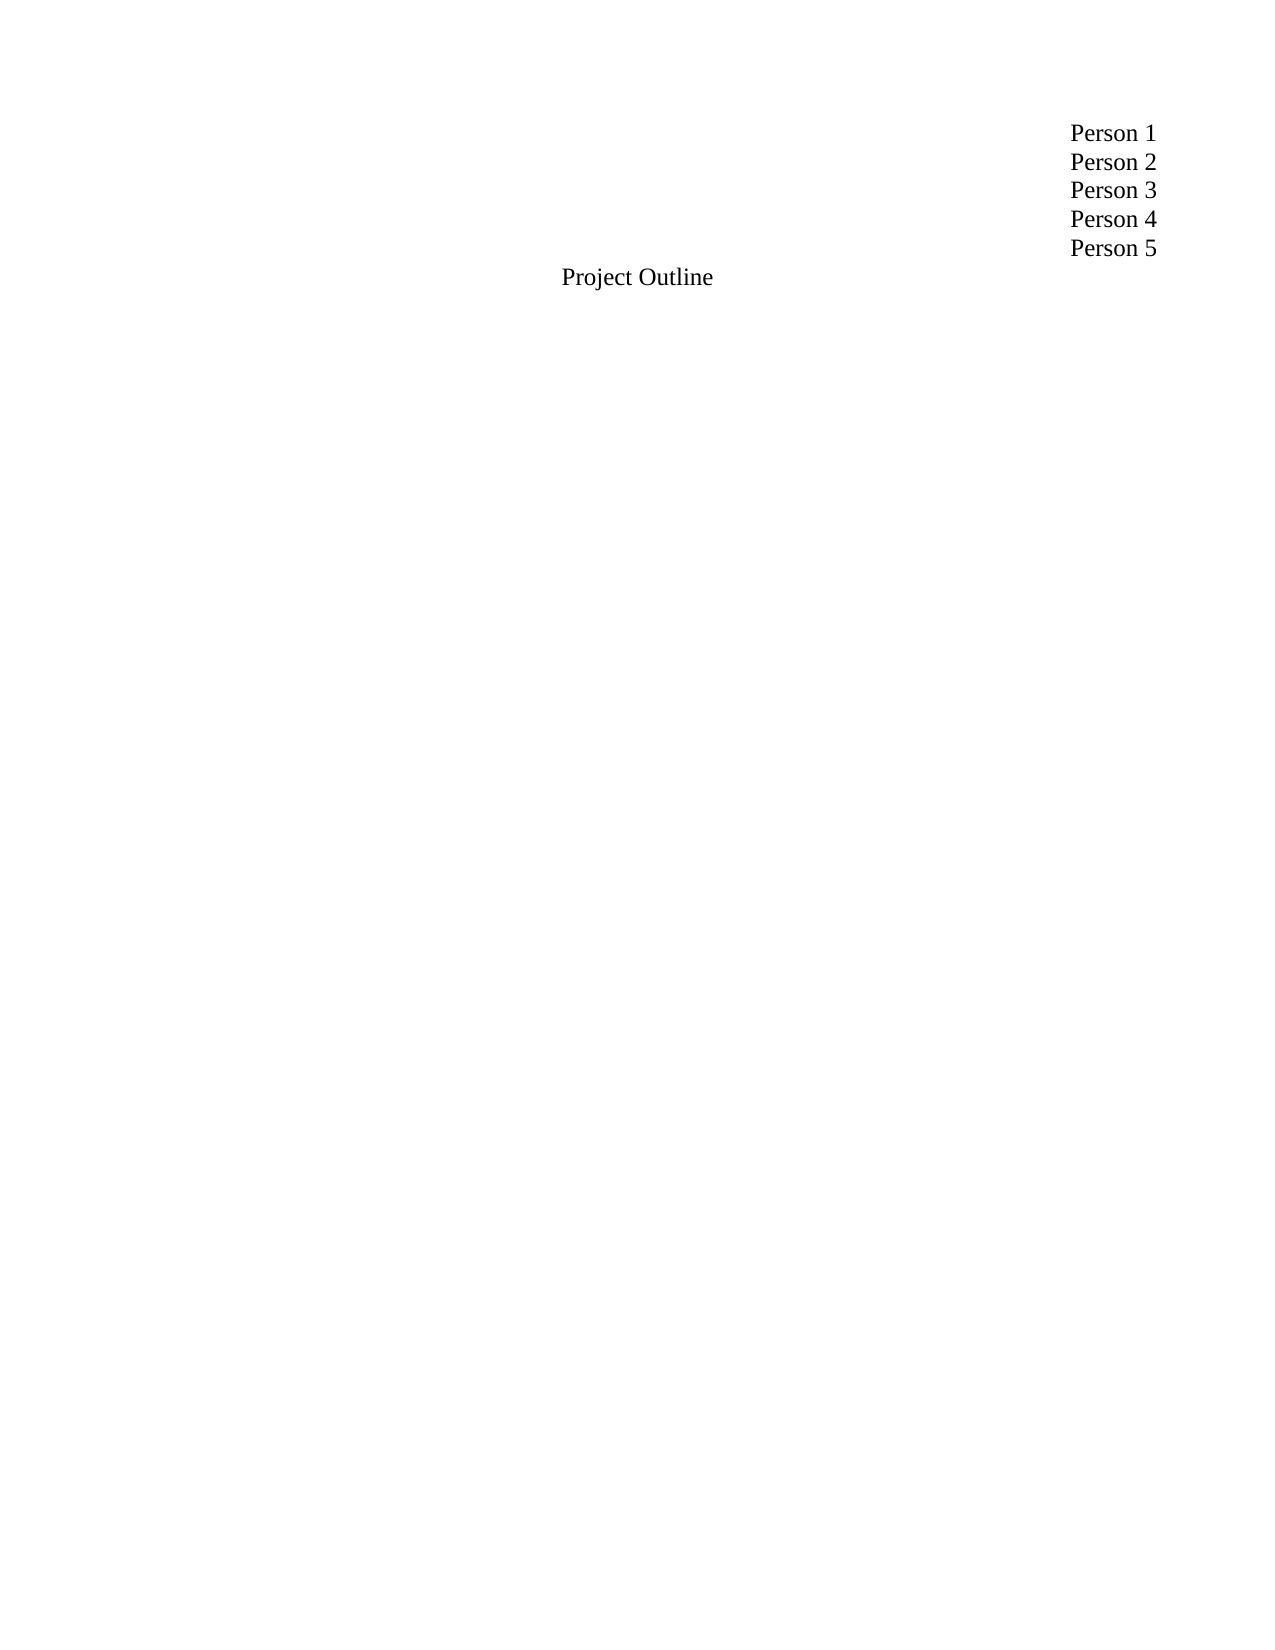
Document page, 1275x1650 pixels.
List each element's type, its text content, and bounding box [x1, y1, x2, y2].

text Person 1 [118, 118, 1157, 147]
text Person 2 [118, 147, 1157, 176]
text Project Outline [118, 262, 1157, 291]
text Person 4 [118, 204, 1157, 233]
text Person 5 [118, 233, 1157, 262]
text Person 3 [118, 176, 1157, 204]
